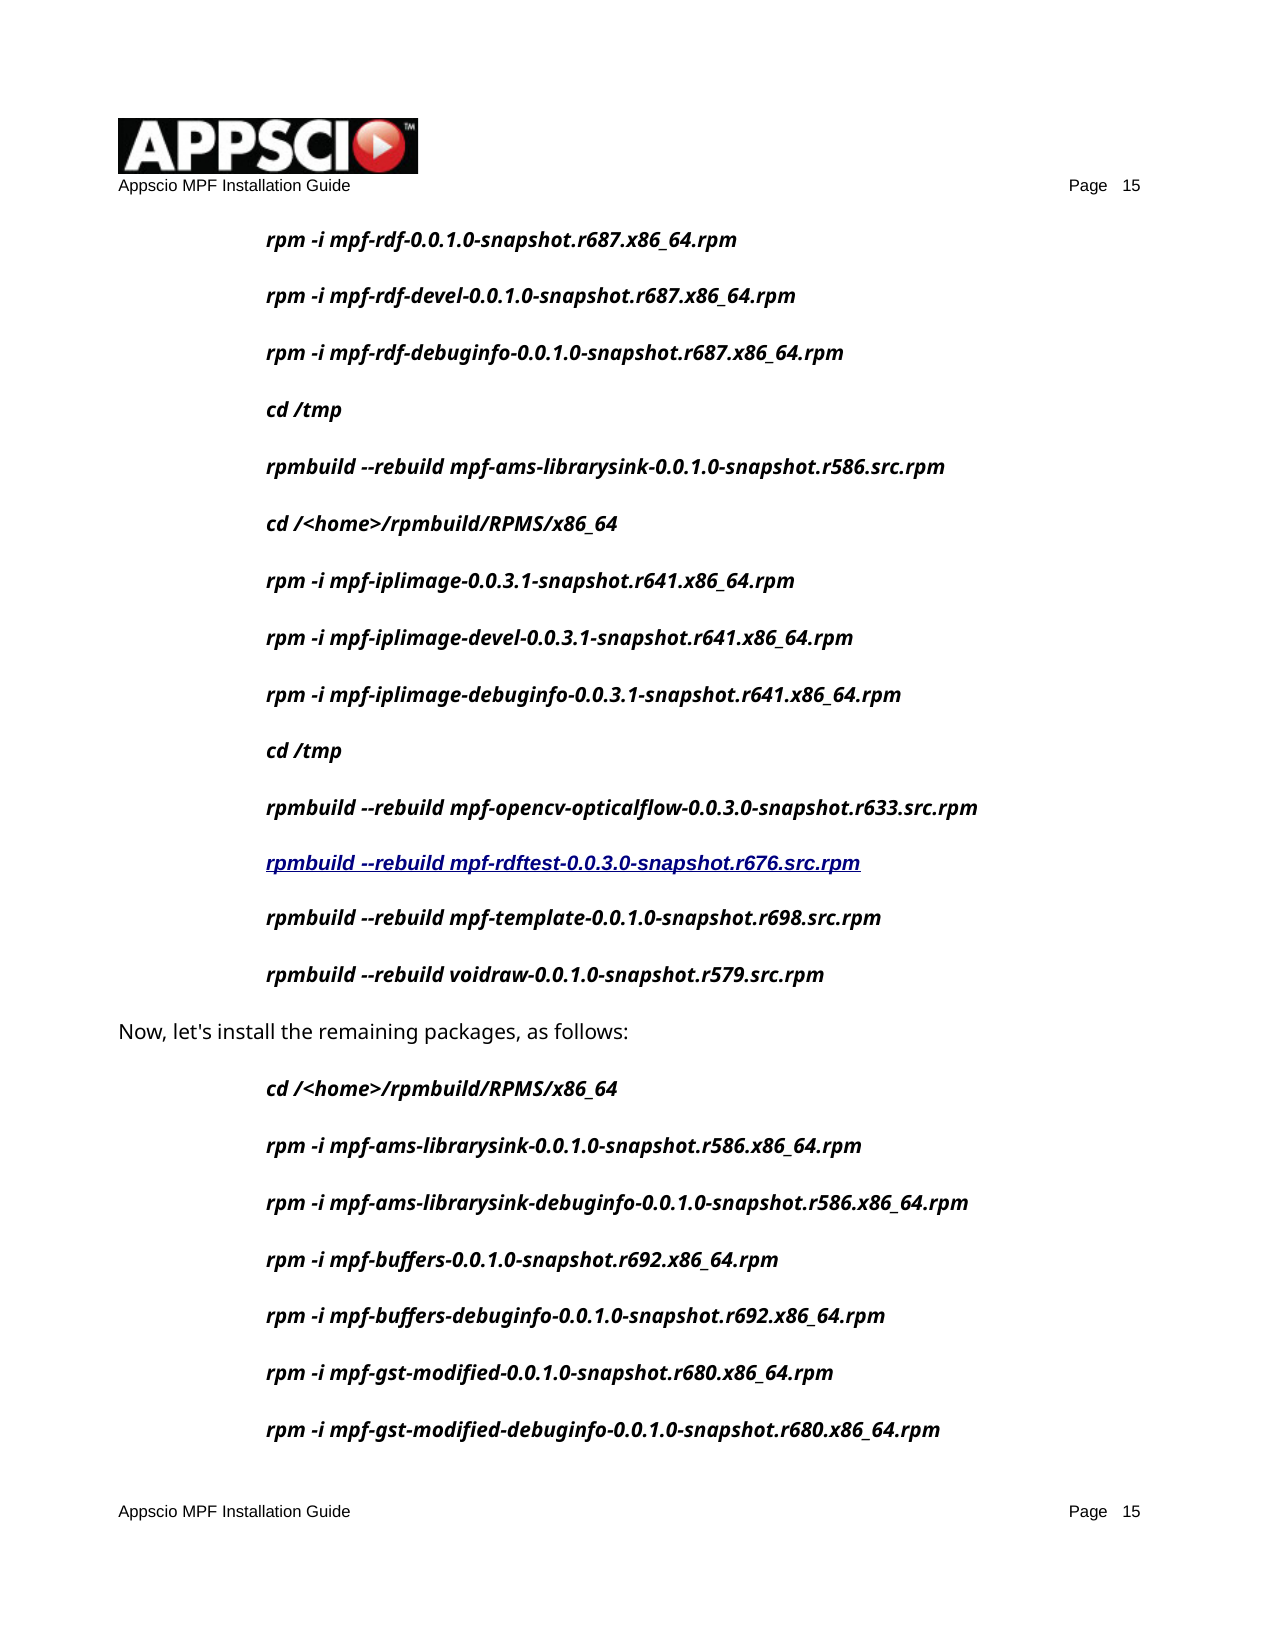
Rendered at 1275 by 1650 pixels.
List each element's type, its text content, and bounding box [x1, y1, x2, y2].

text rpm -i mpf-buffers-debuginfo-0.0.1.0-snapshot.r692.x86_64.rpm [266, 1302, 1157, 1330]
text rpm -i mpf-gst-modified-debuginfo-0.0.1.0-snapshot.r680.x86_64.rpm [266, 1415, 1157, 1444]
text Now, let's install the remaining packages, as follows: [118, 1017, 1157, 1046]
text cd /tmp [266, 737, 1157, 765]
text cd /<home>/rpmbuild/RPMS/x86_64 [266, 509, 1157, 538]
text rpmbuild --rebuild mpf-rdftest-0.0.3.0-snapshot.r676.src.rpm [118, 850, 930, 875]
text cd /<home>/rpmbuild/RPMS/x86_64 [266, 1074, 1157, 1102]
text rpm -i mpf-iplimage-debuginfo-0.0.3.1-snapshot.r641.x86_64.rpm [266, 680, 1157, 708]
text cd /tmp [266, 395, 1157, 424]
text rpm -i mpf-iplimage-0.0.3.1-snapshot.r641.x86_64.rpm [266, 566, 1157, 594]
text rpmbuild --rebuild mpf-template-0.0.1.0-snapshot.r698.src.rpm [266, 903, 1157, 932]
picture [118, 118, 419, 174]
text rpm -i mpf-iplimage-devel-0.0.3.1-snapshot.r641.x86_64.rpm [266, 623, 1157, 651]
text rpm -i mpf-ams-librarysink-0.0.1.0-snapshot.r586.x86_64.rpm [266, 1131, 1157, 1159]
text rpm -i mpf-rdf-debuginfo-0.0.1.0-snapshot.r687.x86_64.rpm [266, 338, 1157, 367]
text rpm -i mpf-buffers-0.0.1.0-snapshot.r692.x86_64.rpm [266, 1245, 1157, 1273]
text rpm -i mpf-rdf-0.0.1.0-snapshot.r687.x86_64.rpm [266, 225, 1157, 253]
text rpm -i mpf-ams-librarysink-debuginfo-0.0.1.0-snapshot.r586.x86_64.rpm [266, 1188, 1157, 1216]
text rpmbuild --rebuild voidraw-0.0.1.0-snapshot.r579.src.rpm [266, 960, 1157, 989]
text rpmbuild --rebuild mpf-ams-librarysink-0.0.1.0-snapshot.r586.src.rpm [266, 452, 1157, 481]
text rpm -i mpf-rdf-devel-0.0.1.0-snapshot.r687.x86_64.rpm [266, 282, 1157, 310]
text rpm -i mpf-gst-modified-0.0.1.0-snapshot.r680.x86_64.rpm [266, 1358, 1157, 1387]
text rpmbuild --rebuild mpf-opencv-opticalflow-0.0.3.0-snapshot.r633.src.rpm [266, 793, 1157, 822]
